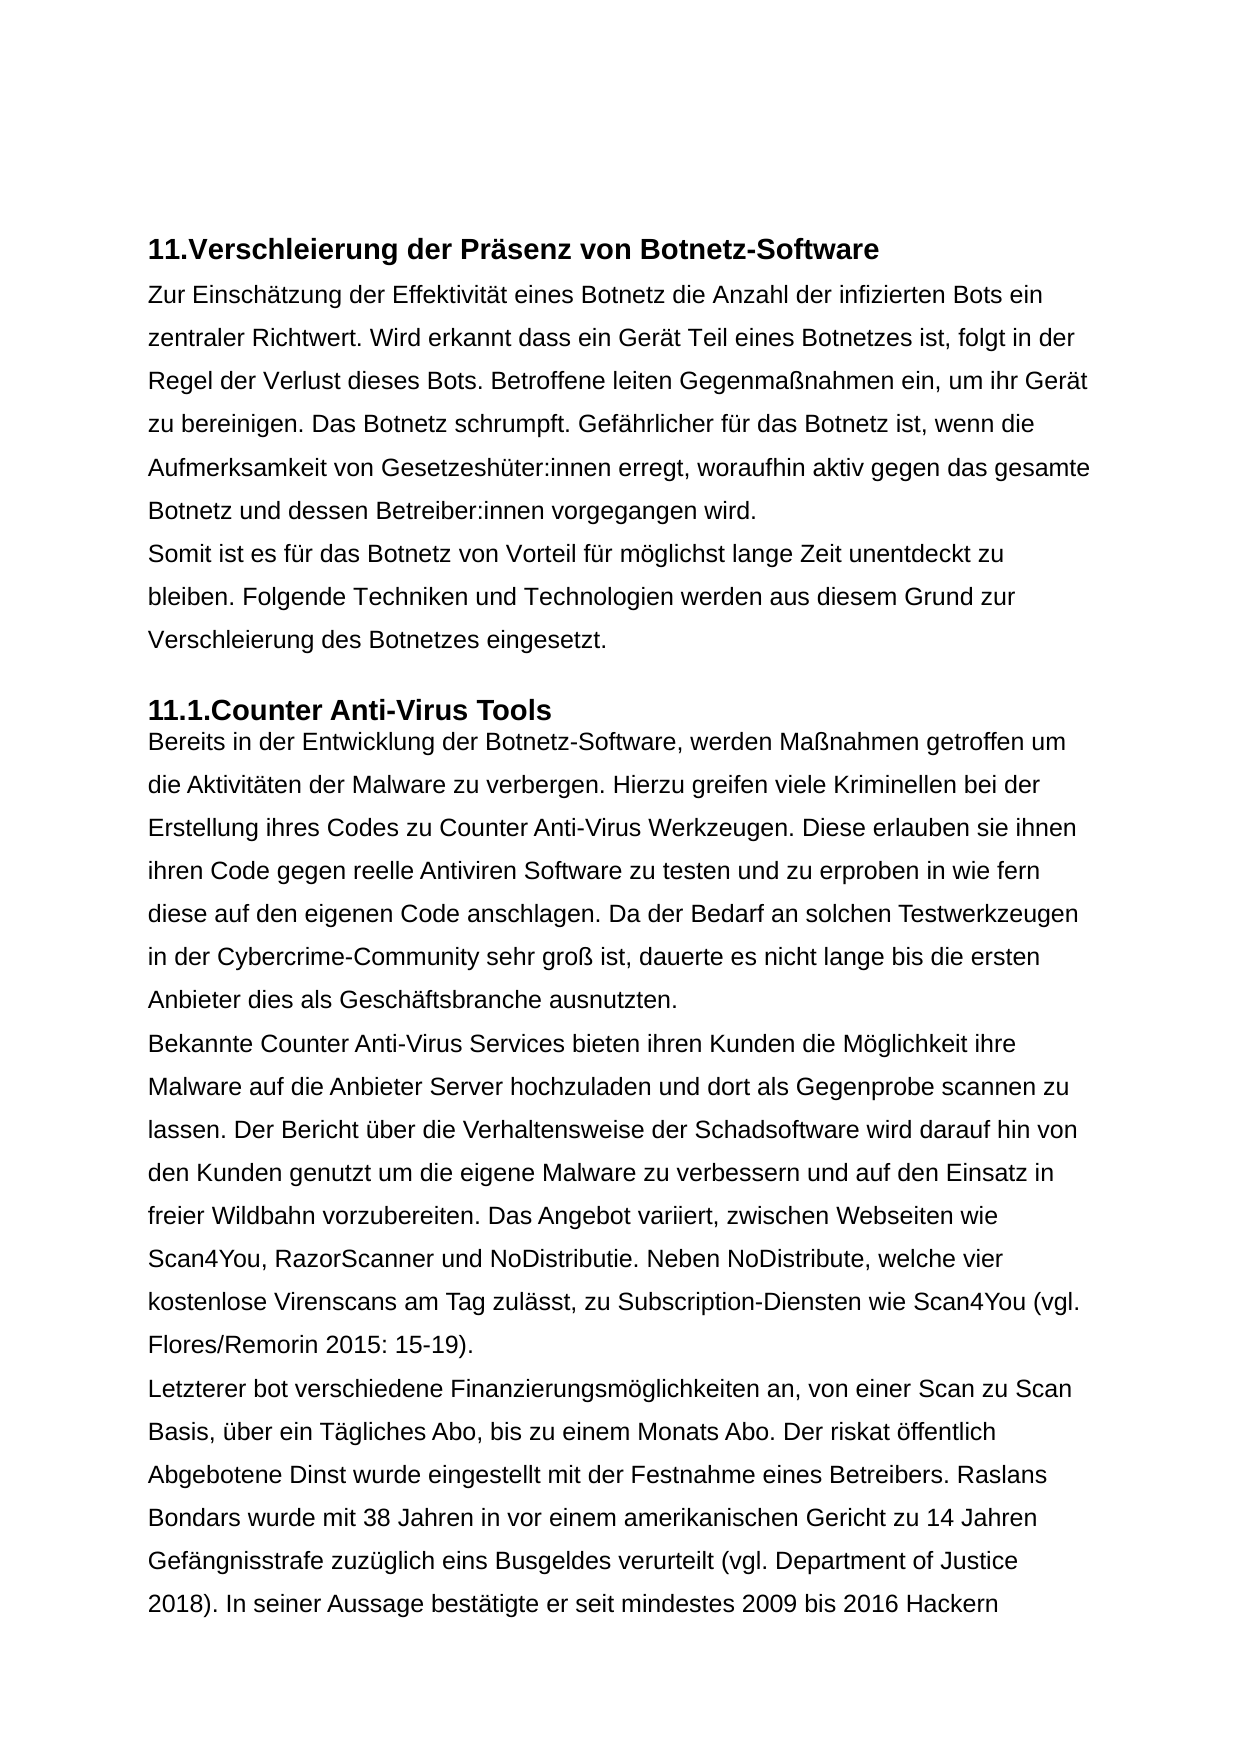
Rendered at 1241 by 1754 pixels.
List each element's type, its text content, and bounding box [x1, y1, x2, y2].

subtitle 11.Verschleierung der Präsenz von Botnetz-Software [148, 232, 1093, 265]
text Zur Einschätzung der Effektivität eines Botnetz die Anzahl der infizierten Bots ein zentraler Richtwert. Wird erkannt dass ein Gerät Teil eines Botnetzes ist, folgt in der Regel der Verlust dieses Bots. Betroffene leiten Gegenmaßnahmen ein, um ihr Gerät zu bereinigen. Das Botnetz schrumpft. Gefährlicher für das Botnetz ist, wenn die Aufmerksamkeit von Gesetzeshüter:innen erregt, woraufhin aktiv gegen das gesamte Botnetz und dessen Betreiber:innen vorgegangen wird. Somit ist es für das Botnetz von Vorteil für möglichst lange Zeit unentdeckt zu bleiben. Folgende Techniken und Technologien werden aus diesem Grund zur Verschleierung des Botnetzes eingesetzt. [148, 280, 1093, 654]
subtitle 11.1.Counter Anti-Virus Tools [148, 693, 1093, 727]
text Bereits in der Entwicklung der Botnetz-Software, werden Maßnahmen getroffen um die Aktivitäten der Malware zu verbergen. Hierzu greifen viele Kriminellen bei der Erstellung ihres Codes zu Counter Anti-Virus Werkzeugen. Diese erlauben sie ihnen ihren Code gegen reelle Antiviren Software zu testen und zu erproben in wie fern diese auf den eigenen Code anschlagen. Da der Bedarf an solchen Testwerkzeugen in der Cybercrime-Community sehr groß ist, dauerte es nicht lange bis die ersten Anbieter dies als Geschäftsbranche ausnutzten. Bekannte Counter Anti-Virus Services bieten ihren Kunden die Möglichkeit ihre Malware auf die Anbieter Server hochzuladen und dort als Gegenprobe scannen zu lassen. Der Bericht über die Verhaltensweise der Schadsoftware wird darauf hin von den Kunden genutzt um die eigene Malware zu verbessern und auf den Einsatz in freier Wildbahn vorzubereiten. Das Angebot variiert, zwischen Webseiten wie Scan4You, RazorScanner und NoDistributie. Neben NoDistribute, welche vier kostenlose Virenscans am Tag zulässt, zu Subscription-Diensten wie Scan4You (vgl. Flores/Remorin 2015: 15-19). Letzterer bot verschiedene Finanzierungsmöglichkeiten an, von einer Scan zu Scan Basis, über ein Tägliches Abo, bis zu einem Monats Abo. Der riskat öffentlich Abgebotene Dinst wurde eingestellt mit der Festnahme eines Betreibers. Raslans Bondars wurde mit 38 Jahren in vor einem amerikanischen Gericht zu 14 Jahren Gefängnisstrafe zuzüglich eins Busgeldes verurteilt (vgl. Department of Justice 2018). In seiner Aussage bestätigte er seit mindestes 2009 bis 2016 Hackern [148, 727, 1093, 1618]
